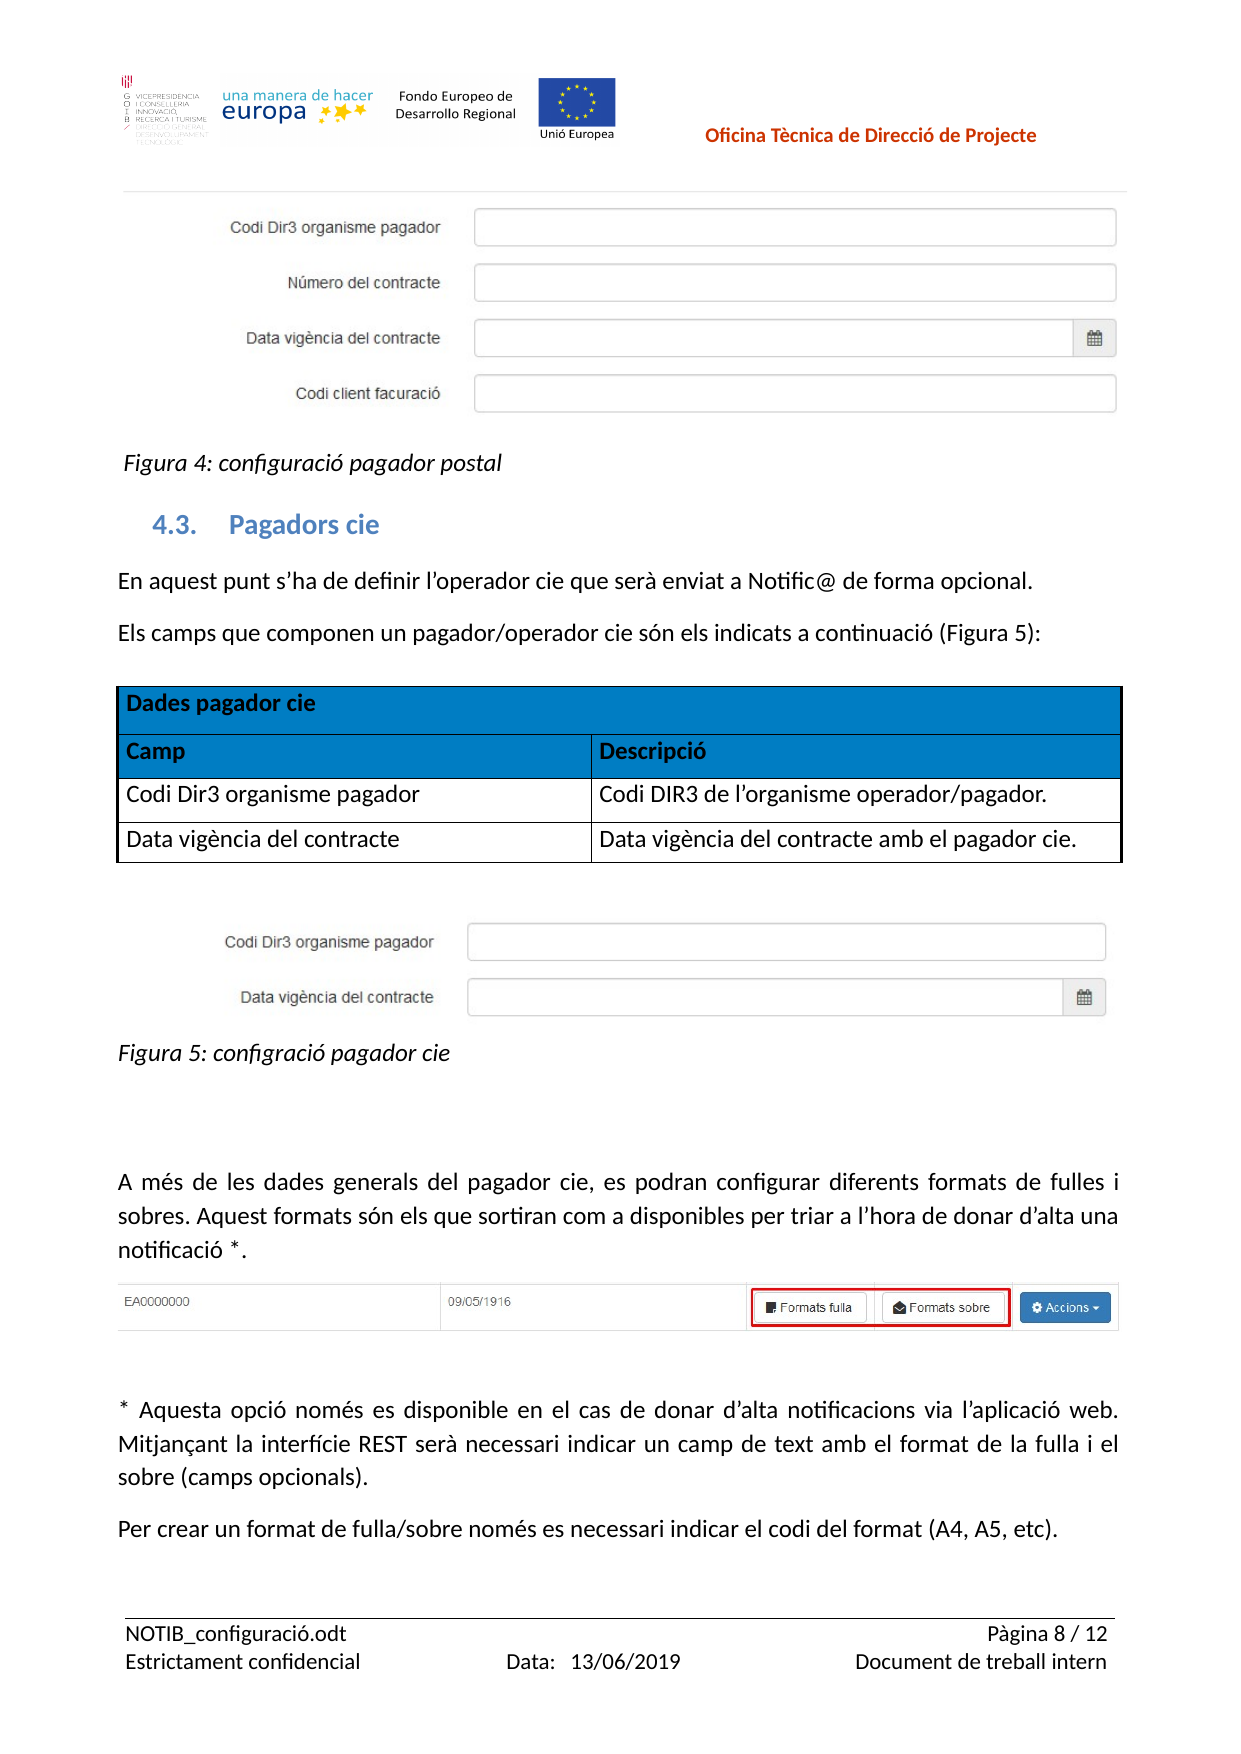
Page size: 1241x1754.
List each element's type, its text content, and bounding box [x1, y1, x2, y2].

text Per crear un format de fulla/sobre només es necessari indicar el codi del format (A4, A5, etc). [118, 1513, 1121, 1543]
picture [123, 190, 1128, 442]
subtitle Pagadors cie [152, 506, 1122, 542]
table_cell Data vigència del contracte amb el pagador cie. [592, 823, 1120, 862]
text Figura 5: configració pagador cie [118, 1031, 1122, 1067]
table_cell Descripció [592, 735, 1120, 778]
table_cell Camp [119, 735, 591, 778]
picture [117, 907, 1122, 1031]
table_header Dades pagador cie [119, 687, 591, 734]
text * Aquesta opció només es disponible en el cas de donar d’alta notificacions via l’aplicació web. Mitjançant la interfície REST serà necessari indicar un camp de text amb el format de la fulla i el sobre (camps opcionals). [118, 1394, 1121, 1492]
text Figura 4: configuració pagador postal [123, 442, 1127, 478]
table_header [591, 687, 1120, 734]
picture [219, 73, 621, 147]
table_cell Data vigència del contracte [119, 823, 591, 862]
table_cell Codi Dir3 organisme pagador [119, 779, 591, 822]
picture [118, 73, 213, 147]
text En aquest punt s’ha de definir l’operador cie que serà enviat a Notific@ de forma opcional. [118, 566, 1121, 596]
text A més de les dades generals del pagador cie, es podran configurar diferents formats de fulles i sobres. Aquest formats són els que sortiran com a disponibles per triar a l’hora de donar d’alta una notificació *. [118, 1166, 1121, 1264]
text Els camps que componen un pagador/operador cie són els indicats a continuació (Figura 5): [118, 617, 1121, 647]
table_cell Codi DIR3 de l’organisme operador/pagador. [592, 779, 1120, 822]
picture [117, 1282, 1122, 1332]
